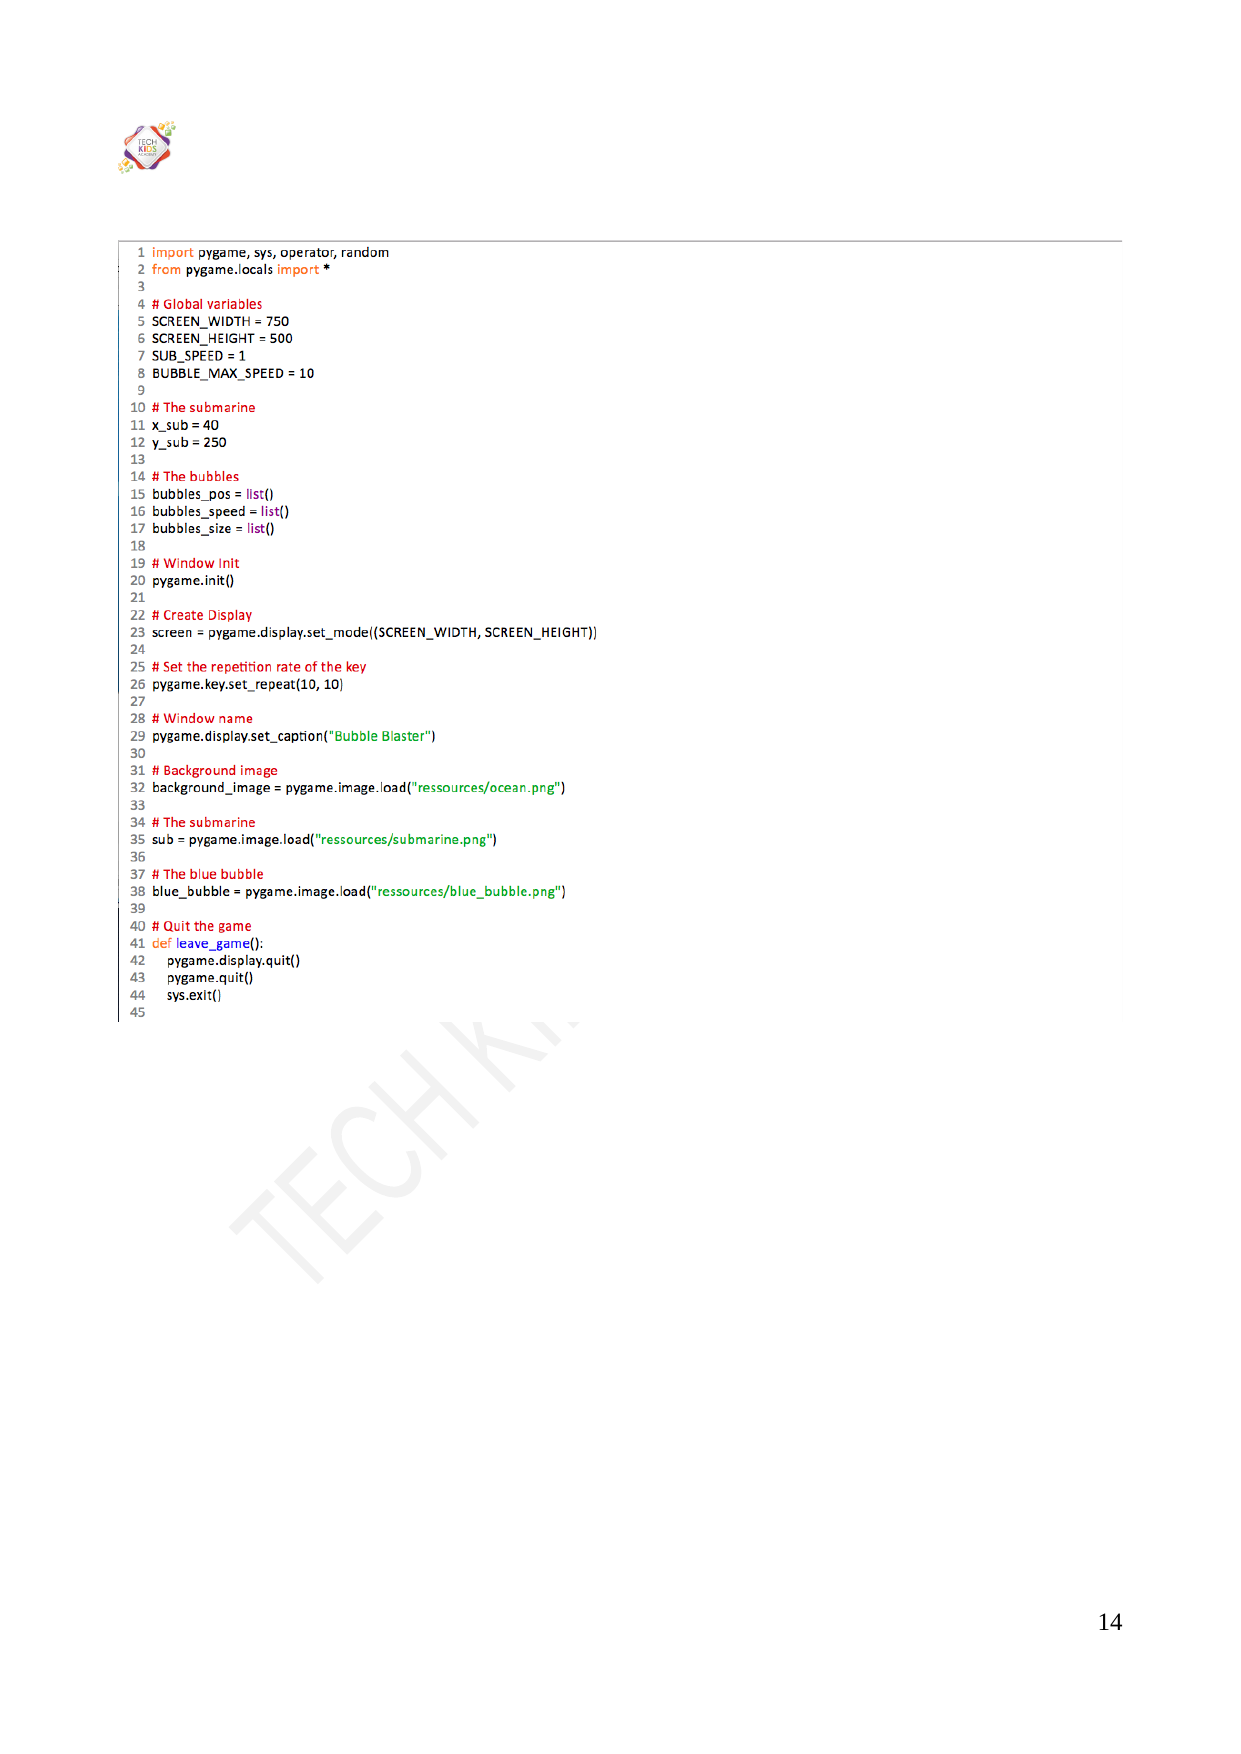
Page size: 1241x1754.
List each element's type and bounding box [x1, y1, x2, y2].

picture [118, 240, 1123, 1022]
picture [118, 118, 176, 176]
